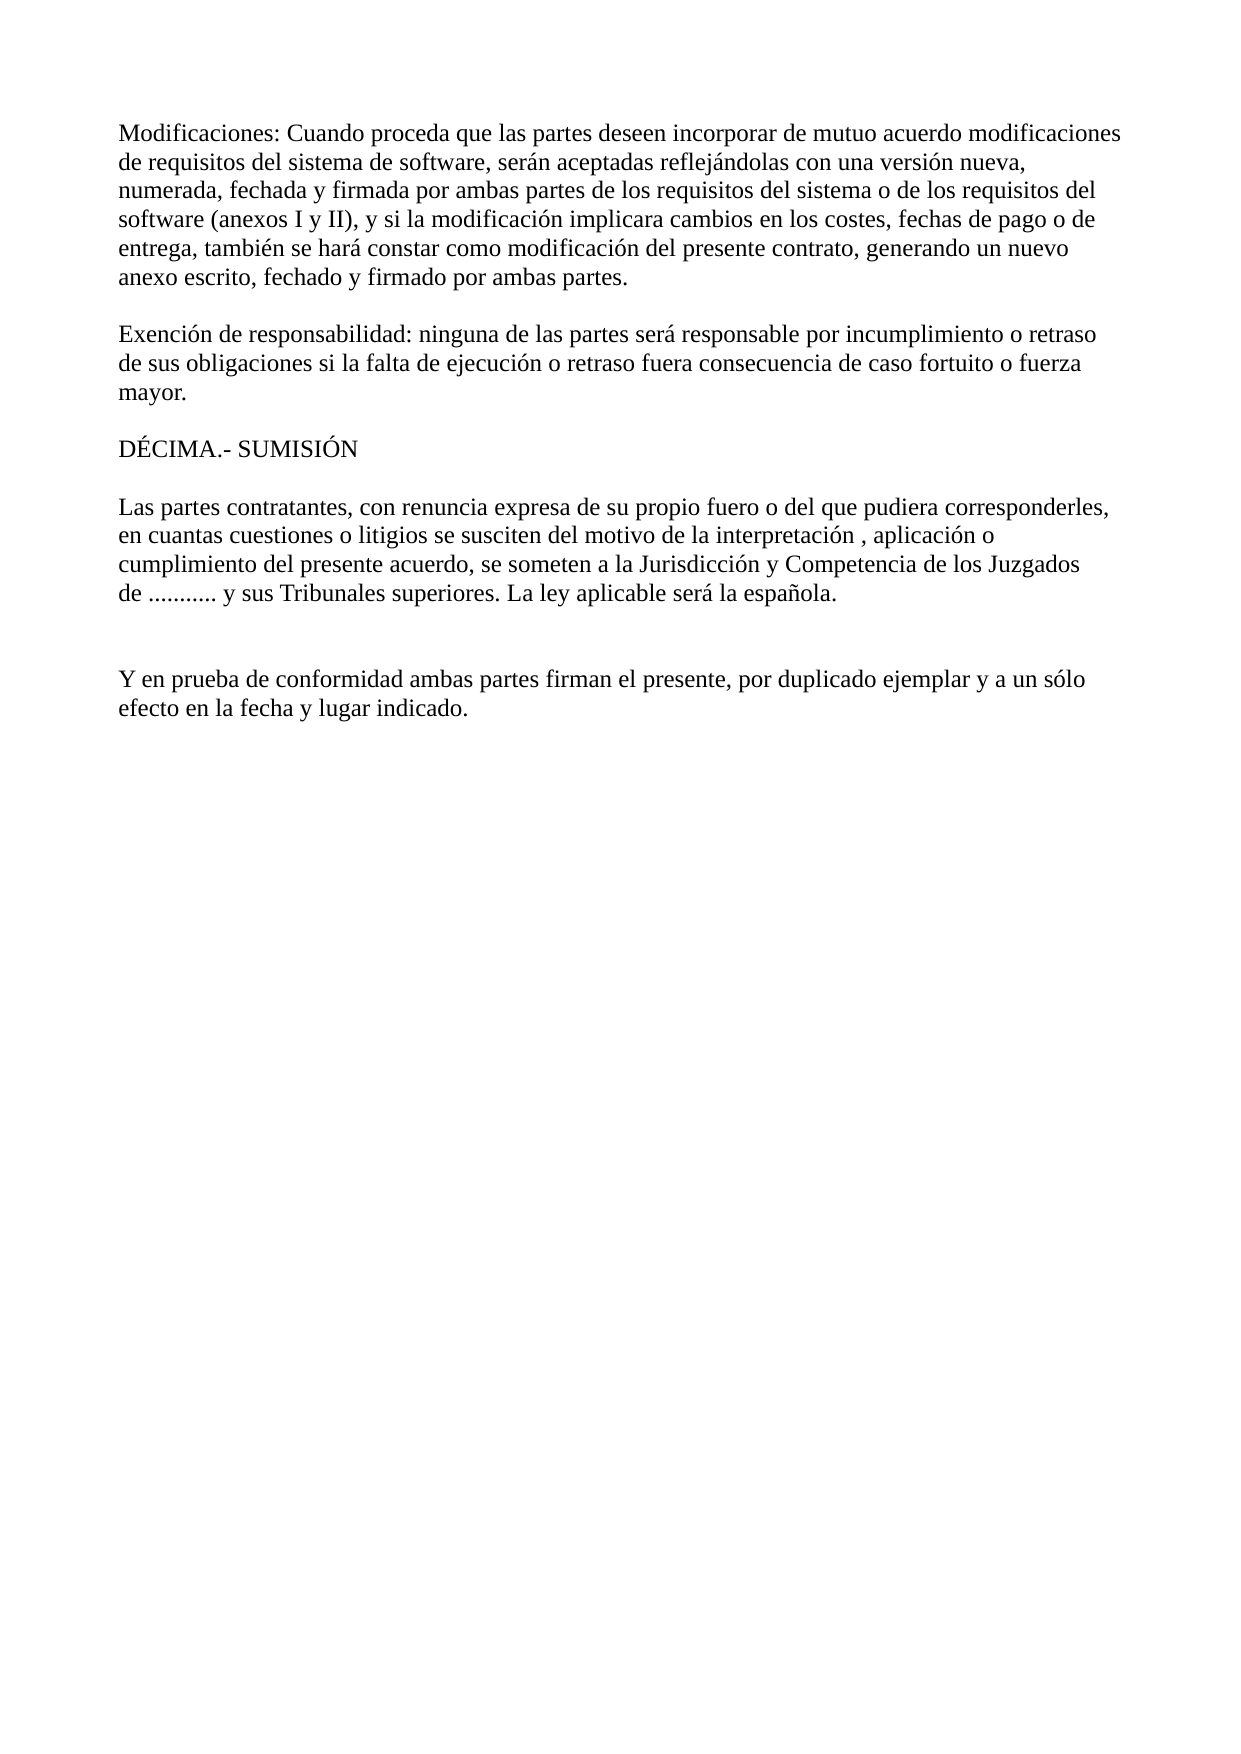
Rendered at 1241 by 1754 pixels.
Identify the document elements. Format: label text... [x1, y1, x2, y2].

text Modificaciones: Cuando proceda que las partes deseen incorporar de mutuo acuerdo modificaciones de requisitos del sistema de software, serán aceptadas reflejándolas con una versión nueva, numerada, fechada y firmada por ambas partes de los requisitos del sistema o de los requisitos del software (anexos I y II), y si la modificación implicara cambios en los costes, fechas de pago o de entrega, también se hará constar como modificación del presente contrato, generando un nuevo anexo escrito, fechado y firmado por ambas partes. Exención de responsabilidad: ninguna de las partes será responsable por incumplimiento o retraso de sus obligaciones si la falta de ejecución o retraso fuera consecuencia de caso fortuito o fuerza mayor. DÉCIMA.- SUMISIÓN Las partes contratantes, con renuncia expresa de su propio fuero o del que pudiera corresponderles, en cuantas cuestiones o litigios se susciten del motivo de la interpretación , aplicación o cumplimiento del presente acuerdo, se someten a la Jurisdicción y Competencia de los Juzgados de ........... y sus Tribunales superiores. La ley aplicable será la española. Y en prueba de conformidad ambas partes firman el presente, por duplicado ejemplar y a un sólo efecto en la fecha y lugar indicado. [118, 118, 1122, 722]
